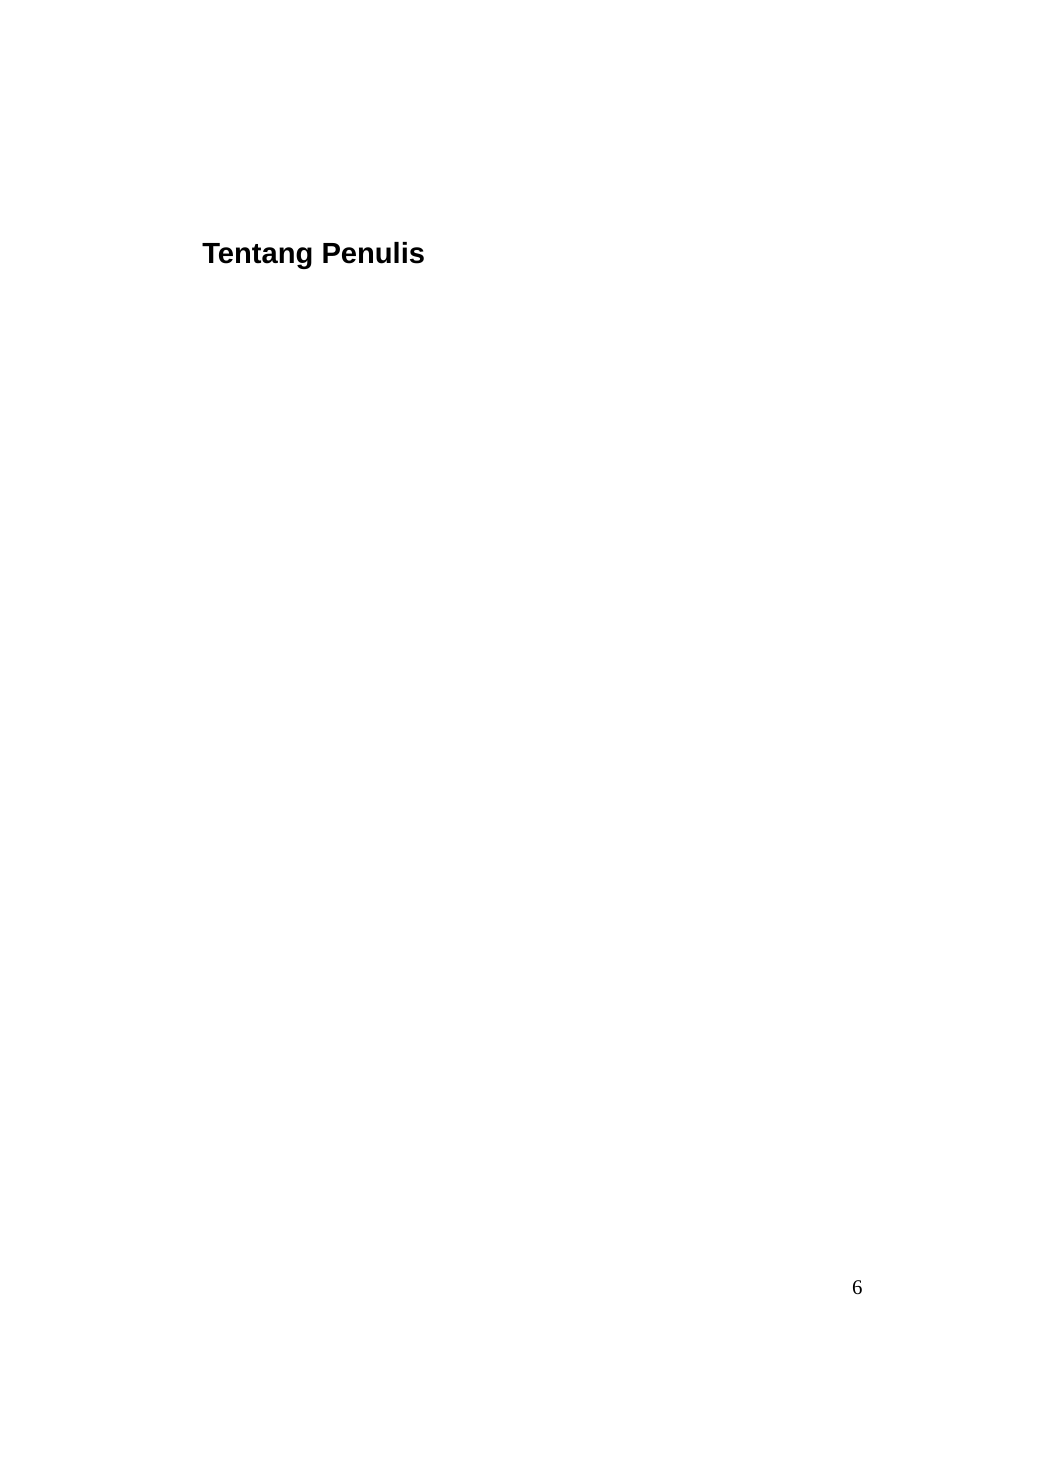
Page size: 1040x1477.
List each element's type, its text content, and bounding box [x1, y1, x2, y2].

subtitle Tentang Penulis [177, 236, 862, 270]
